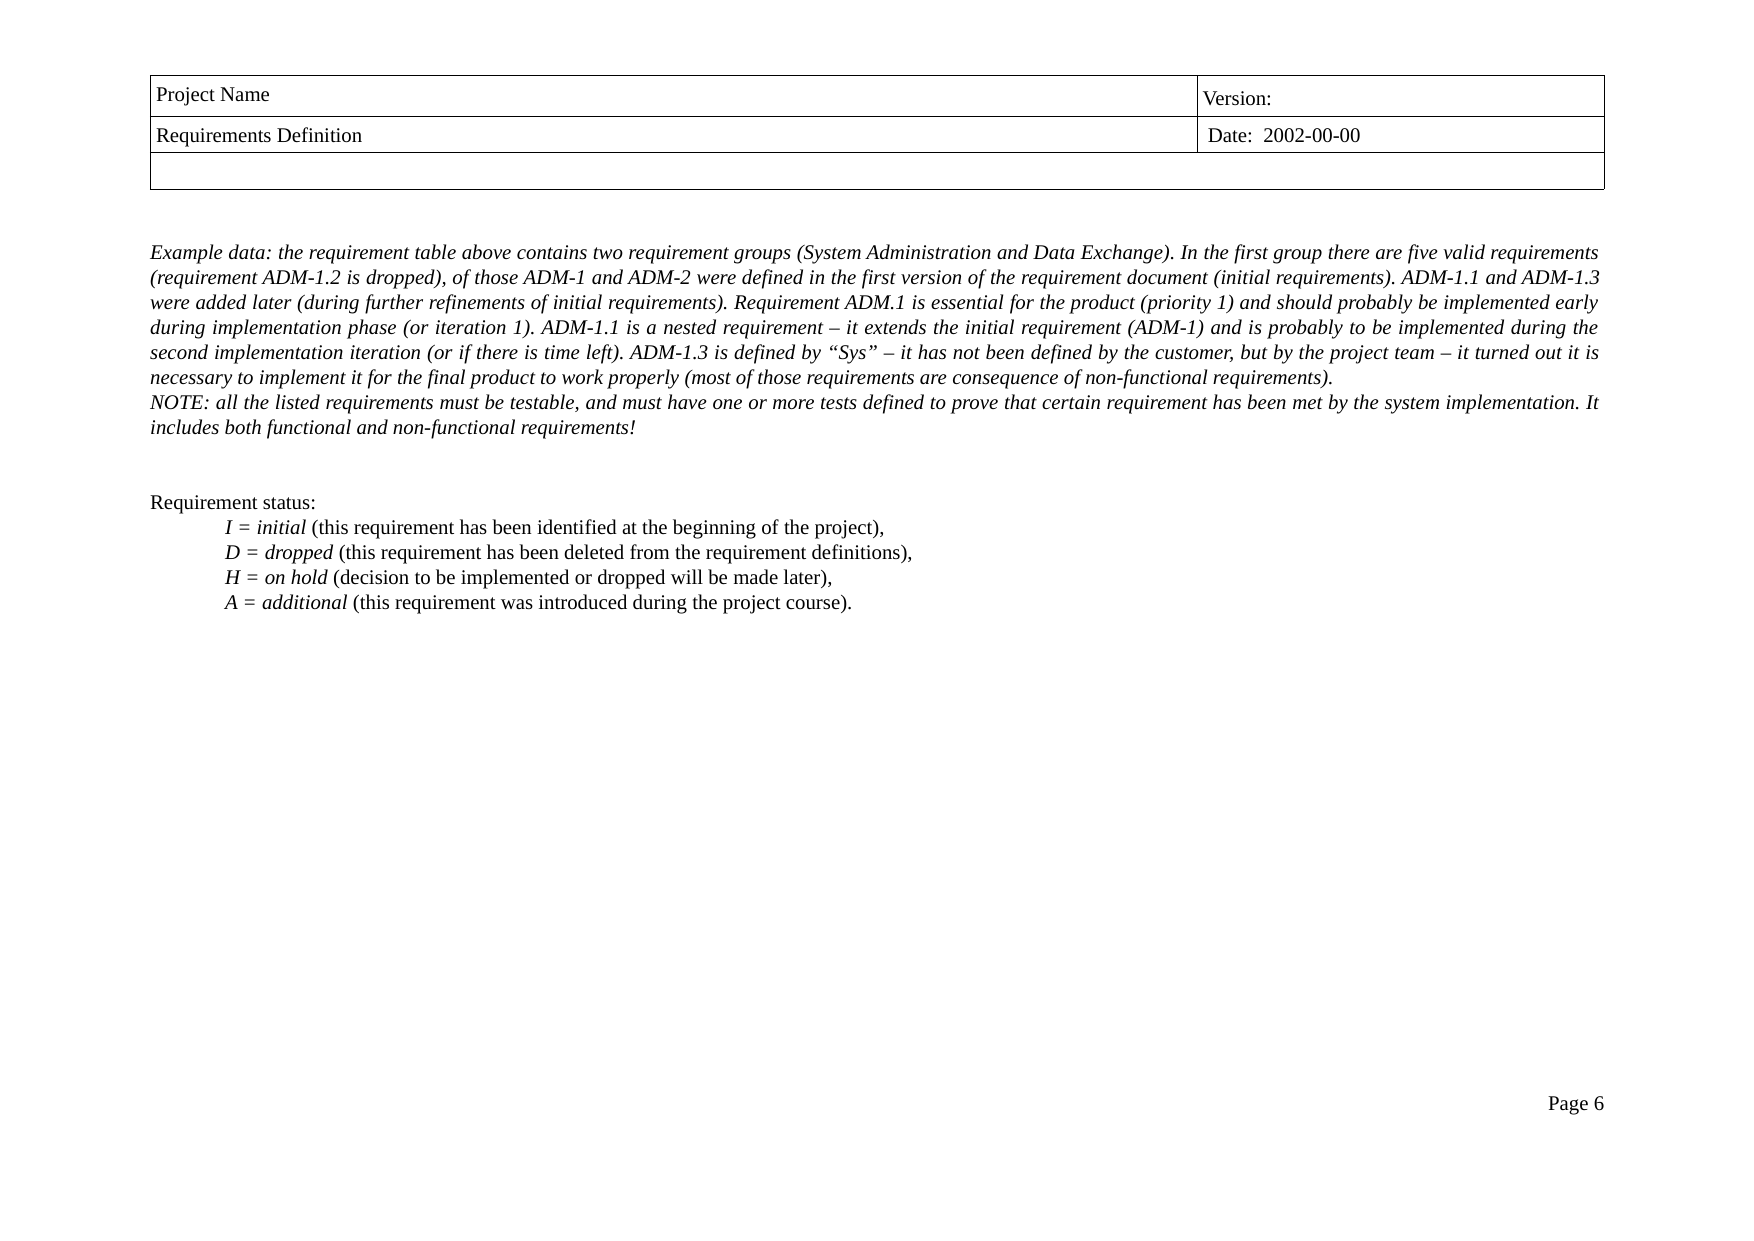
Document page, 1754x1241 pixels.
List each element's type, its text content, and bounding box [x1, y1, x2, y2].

text Example data: the requirement table above contains two requirement groups (System Administration and Data Exchange). In the first group there are five valid requirements (requirement ADM-1.2 is dropped), of those ADM-1 and ADM-2 were defined in the first version of the requirement document (initial requirements). ADM-1.1 and ADM-1.3 were added later (during further refinements of initial requirements). Requirement ADM.1 is essential for the product (priority 1) and should probably be implemented early during implementation phase (or iteration 1). ADM-1.1 is a nested requirement – it extends the initial requirement (ADM-1) and is probably to be implemented during the second implementation iteration (or if there is time left). ADM-1.3 is defined by “Sys” – it has not been defined by the customer, but by the project team – it turned out it is necessary to implement it for the final product to work properly (most of those requirements are consequence of non-functional requirements). [150, 239, 1604, 389]
text Requirement status: [150, 489, 1604, 514]
text A = additional (this requirement was introduced during the project course). [225, 589, 1604, 614]
text H = on hold (decision to be implemented or dropped will be made later), [225, 564, 1604, 589]
text I = initial (this requirement has been identified at the beginning of the project), [150, 514, 1604, 539]
text NOTE: all the listed requirements must be testable, and must have one or more tests defined to prove that certain requirement has been met by the system implementation. It includes both functional and non-functional requirements! [150, 389, 1604, 439]
text D = dropped (this requirement has been deleted from the requirement definitions), [225, 539, 1604, 564]
